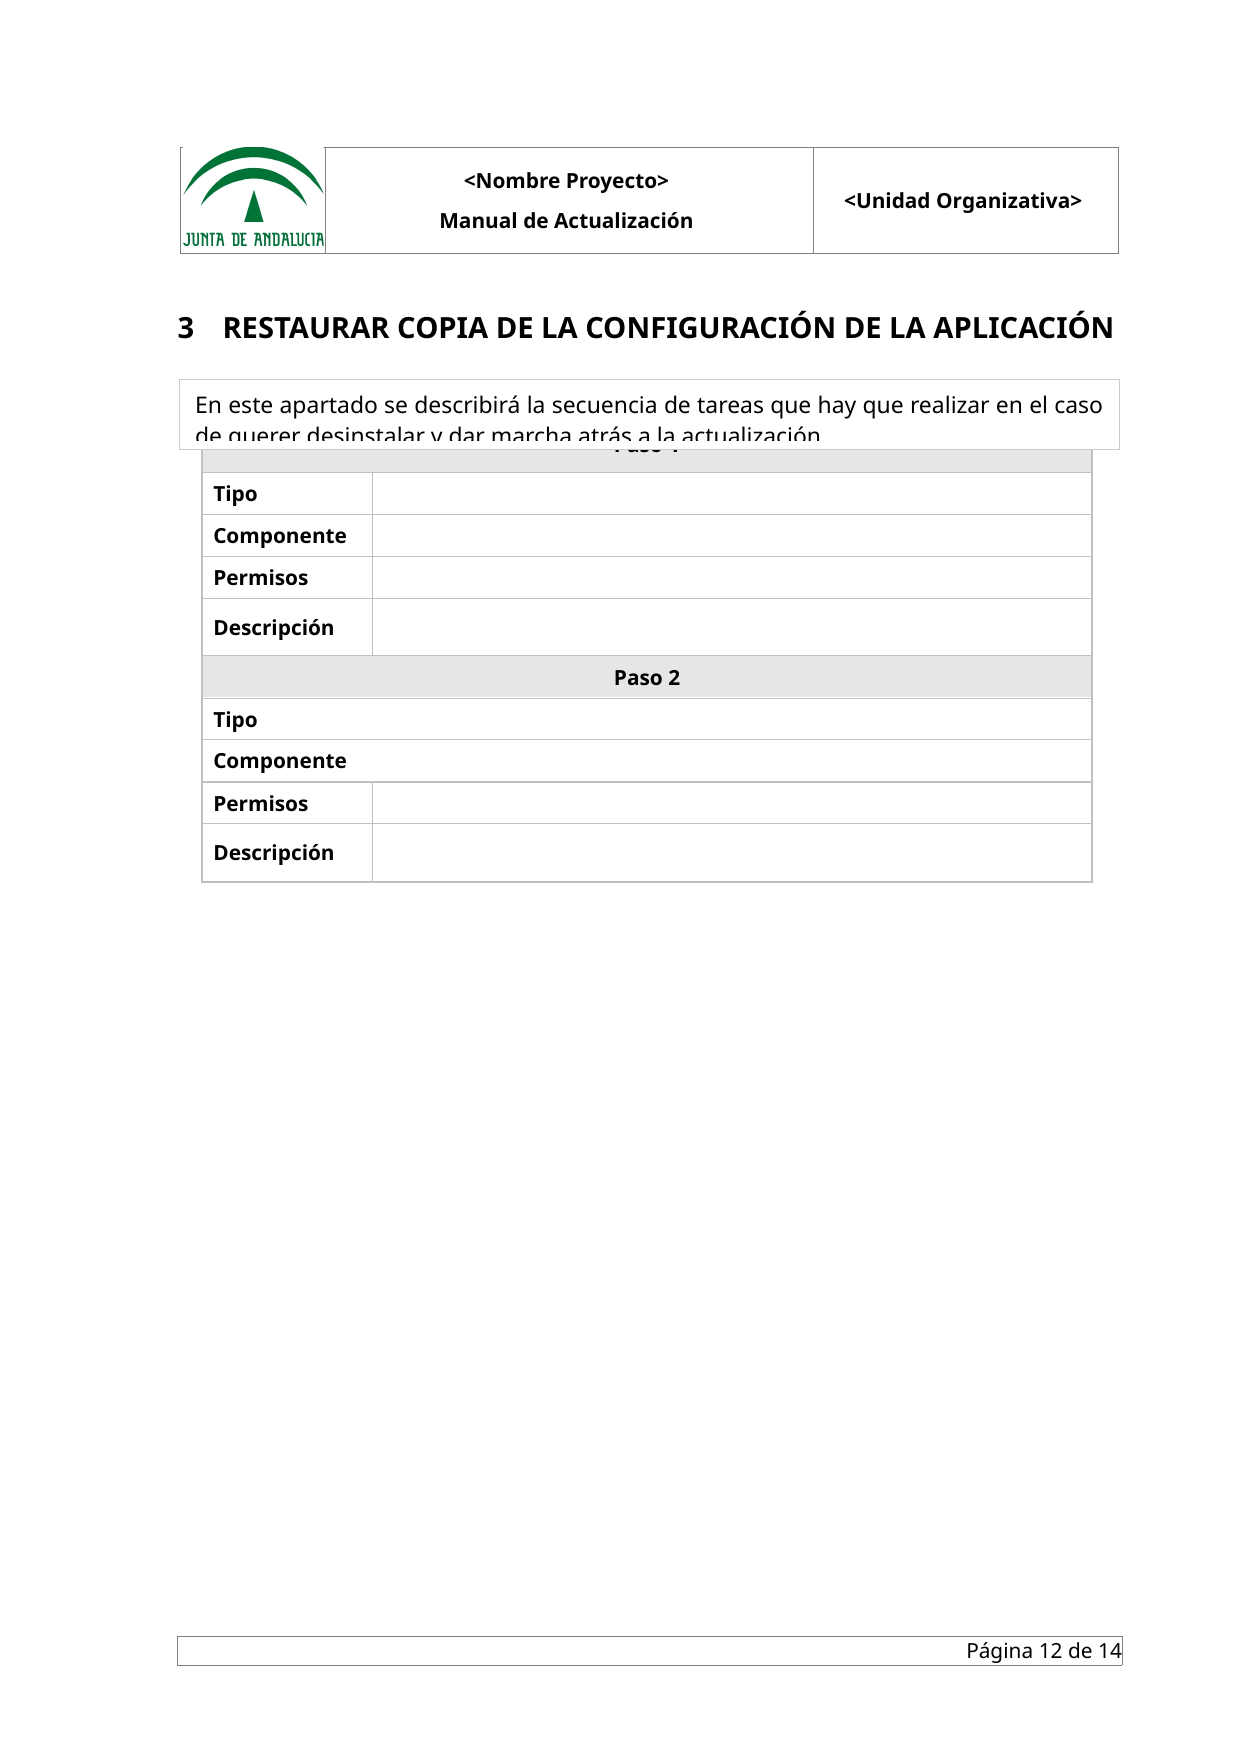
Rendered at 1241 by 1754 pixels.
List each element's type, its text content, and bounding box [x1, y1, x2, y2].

table_cell Permisos [203, 557, 372, 597]
table_cell [373, 473, 1091, 513]
table_cell Descripción [203, 599, 372, 655]
table_cell Paso 2 [203, 656, 1091, 697]
table_cell [373, 599, 1091, 655]
table_cell Tipo [203, 473, 372, 513]
table_cell [373, 515, 1091, 556]
table_cell [373, 699, 1091, 739]
table_cell Componente [203, 740, 372, 781]
table_cell [373, 824, 1091, 881]
table_cell Descripción [203, 824, 372, 881]
table_cell [373, 557, 1091, 597]
text En este apartado se describirá la secuencia de tareas que hay que realizar en el caso de querer desinstalar y dar marcha atrás a la actualización. [195, 389, 1104, 441]
table_cell Permisos [203, 783, 372, 823]
table_cell [373, 740, 1091, 781]
subtitle RESTAURAR COPIA DE LA CONFIGURACIÓN DE LA APLICACIÓN [177, 307, 1122, 347]
table_cell [373, 783, 1091, 823]
table_cell Componente [203, 515, 372, 556]
table_cell Tipo [203, 699, 372, 739]
table_cell Paso 1 [203, 450, 1091, 472]
